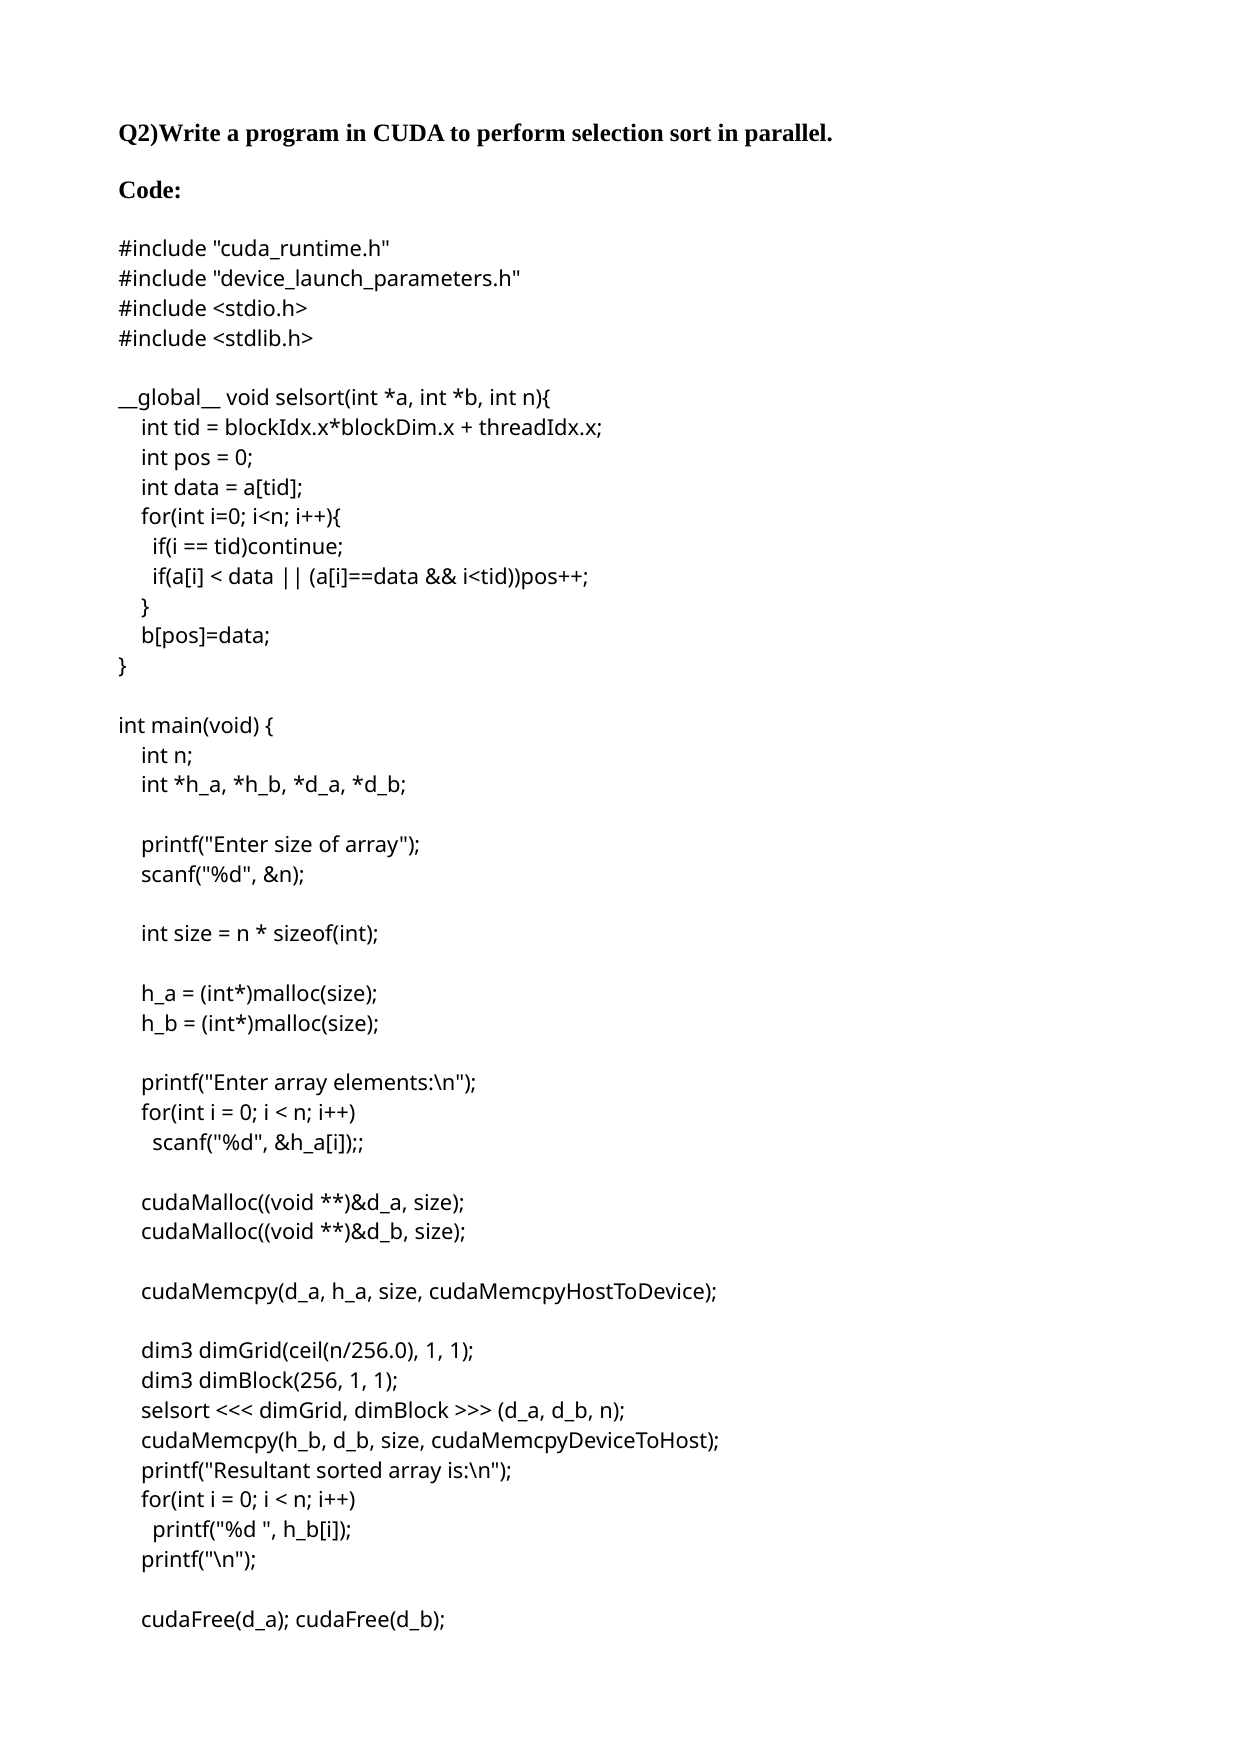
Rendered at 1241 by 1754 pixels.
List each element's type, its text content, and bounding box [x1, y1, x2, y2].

text cudaMemcpy(h_b, d_b, size, cudaMemcpyDeviceToHost); [118, 1425, 1122, 1454]
text int *h_a, *h_b, *d_a, *d_b; [118, 769, 1122, 799]
text } [118, 650, 1122, 680]
text #include "device_launch_parameters.h" [118, 263, 1122, 293]
text h_a = (int*)malloc(size); [118, 978, 1122, 1008]
text printf("Enter array elements:\n"); [118, 1067, 1122, 1097]
text #include "cuda_runtime.h" [118, 233, 1122, 263]
text cudaMemcpy(d_a, h_a, size, cudaMemcpyHostToDevice); [118, 1276, 1122, 1306]
text } [118, 591, 1122, 620]
text if(a[i] < data || (a[i]==data && i<tid))pos++; [118, 561, 1122, 591]
text Q2)Write a program in CUDA to perform selection sort in parallel. Code: [118, 118, 1122, 233]
text selsort <<< dimGrid, dimBlock >>> (d_a, d_b, n); [118, 1395, 1122, 1425]
text int n; [118, 739, 1122, 769]
text b[pos]=data; [118, 620, 1122, 650]
text int main(void) { [118, 710, 1122, 739]
text int data = a[tid]; [118, 471, 1122, 501]
text for(int i=0; i<n; i++){ [118, 501, 1122, 531]
text cudaFree(d_a); cudaFree(d_b); [118, 1603, 1122, 1633]
text for(int i = 0; i < n; i++) [118, 1097, 1122, 1127]
text int size = n * sizeof(int); [118, 918, 1122, 948]
text scanf("%d", &n); [118, 859, 1122, 888]
text int tid = blockIdx.x*blockDim.x + threadIdx.x; [118, 412, 1122, 442]
text cudaMalloc((void **)&d_a, size); [118, 1186, 1122, 1216]
text scanf("%d", &h_a[i]);; [118, 1127, 1122, 1157]
text if(i == tid)continue; [118, 531, 1122, 561]
text dim3 dimGrid(ceil(n/256.0), 1, 1); [118, 1335, 1122, 1365]
text printf("%d ", h_b[i]); [118, 1514, 1122, 1544]
text h_b = (int*)malloc(size); [118, 1008, 1122, 1037]
text cudaMalloc((void **)&d_b, size); [118, 1216, 1122, 1246]
text #include <stdio.h> [118, 293, 1122, 322]
text for(int i = 0; i < n; i++) [118, 1484, 1122, 1514]
text __global__ void selsort(int *a, int *b, int n){ [118, 382, 1122, 412]
text int pos = 0; [118, 442, 1122, 471]
text dim3 dimBlock(256, 1, 1); [118, 1365, 1122, 1395]
text printf("Resultant sorted array is:\n"); [118, 1454, 1122, 1484]
text printf("\n"); [118, 1544, 1122, 1574]
text #include <stdlib.h> [118, 322, 1122, 352]
text printf("Enter size of array"); [118, 829, 1122, 859]
